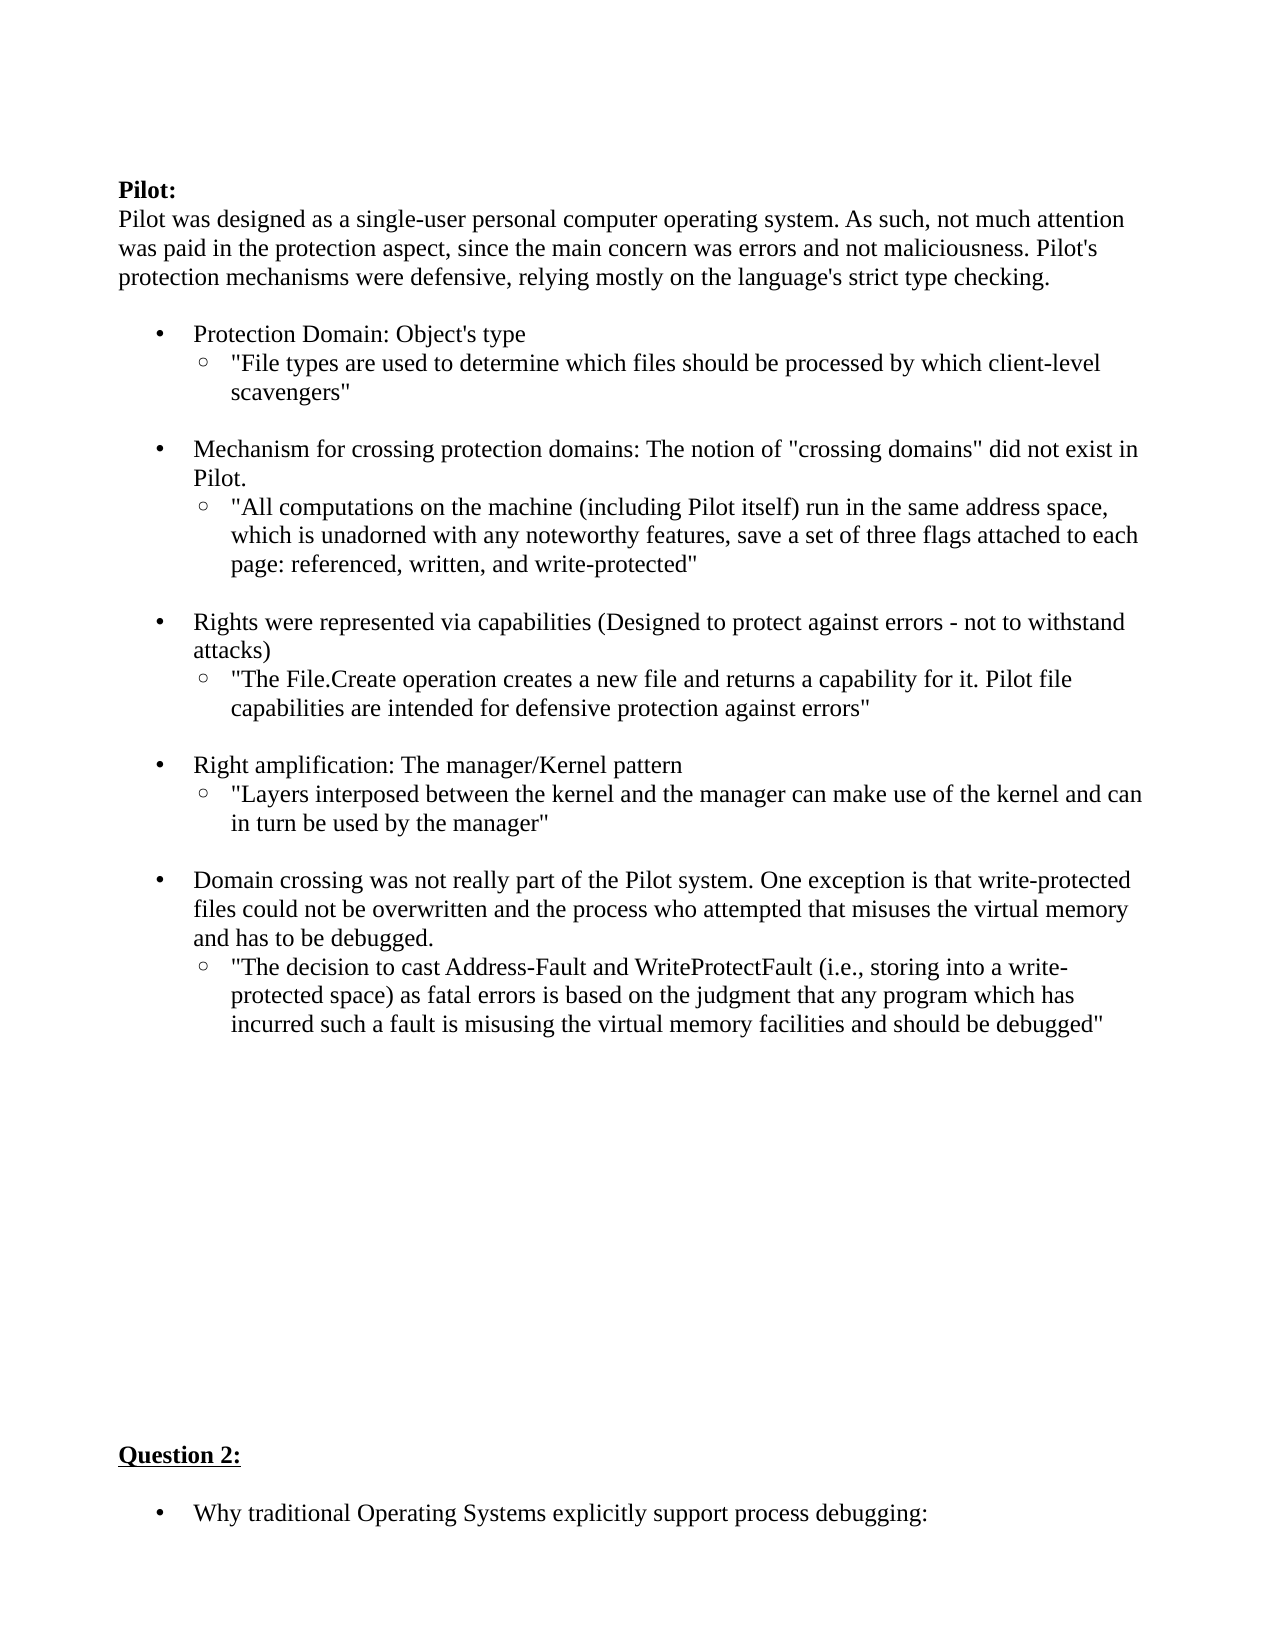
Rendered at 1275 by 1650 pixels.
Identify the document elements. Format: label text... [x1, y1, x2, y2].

list "File types are used to determine which files should be processed by which client-level scavengers" [193, 348, 1157, 406]
list "The decision to cast Address-Fault and WriteProtectFault (i.e., storing into a write-protected space) as fatal errors is based on the judgment that any program which has incurred such a fault is misusing the virtual memory facilities and should be debugged" [193, 952, 1157, 1038]
list Why traditional Operating Systems explicitly support process debugging: [156, 1498, 1157, 1527]
list Protection Domain: Object's type [156, 319, 1157, 348]
text Pilot was designed as a single-user personal computer operating system. As such, not much attention was paid in the protection aspect, since the main concern was errors and not maliciousness. Pilot's protection mechanisms were defensive, relying mostly on the language's strict type checking. [118, 204, 1157, 291]
list Rights were represented via capabilities (Designed to protect against errors - not to withstand attacks) [156, 607, 1157, 664]
text Pilot: [118, 176, 1157, 204]
list Domain crossing was not really part of the Pilot system. One exception is that write-protected files could not be overwritten and the process who attempted that misuses the virtual memory and has to be debugged. [156, 866, 1157, 952]
list Mechanism for crossing protection domains: The notion of "crossing domains" did not exist in Pilot. [156, 434, 1157, 492]
list "Layers interposed between the kernel and the manager can make use of the kernel and can in turn be used by the manager" [193, 779, 1157, 837]
text Question 2: [118, 1441, 1157, 1469]
list "All computations on the machine (including Pilot itself) run in the same address space, which is unadorned with any noteworthy features, save a set of three flags attached to each page: referenced, written, and write-protected" [193, 492, 1157, 578]
list Right amplification: The manager/Kernel pattern [156, 751, 1157, 779]
list "The File.Create operation creates a new file and returns a capability for it. Pilot file capabilities are intended for defensive protection against errors" [193, 664, 1157, 722]
